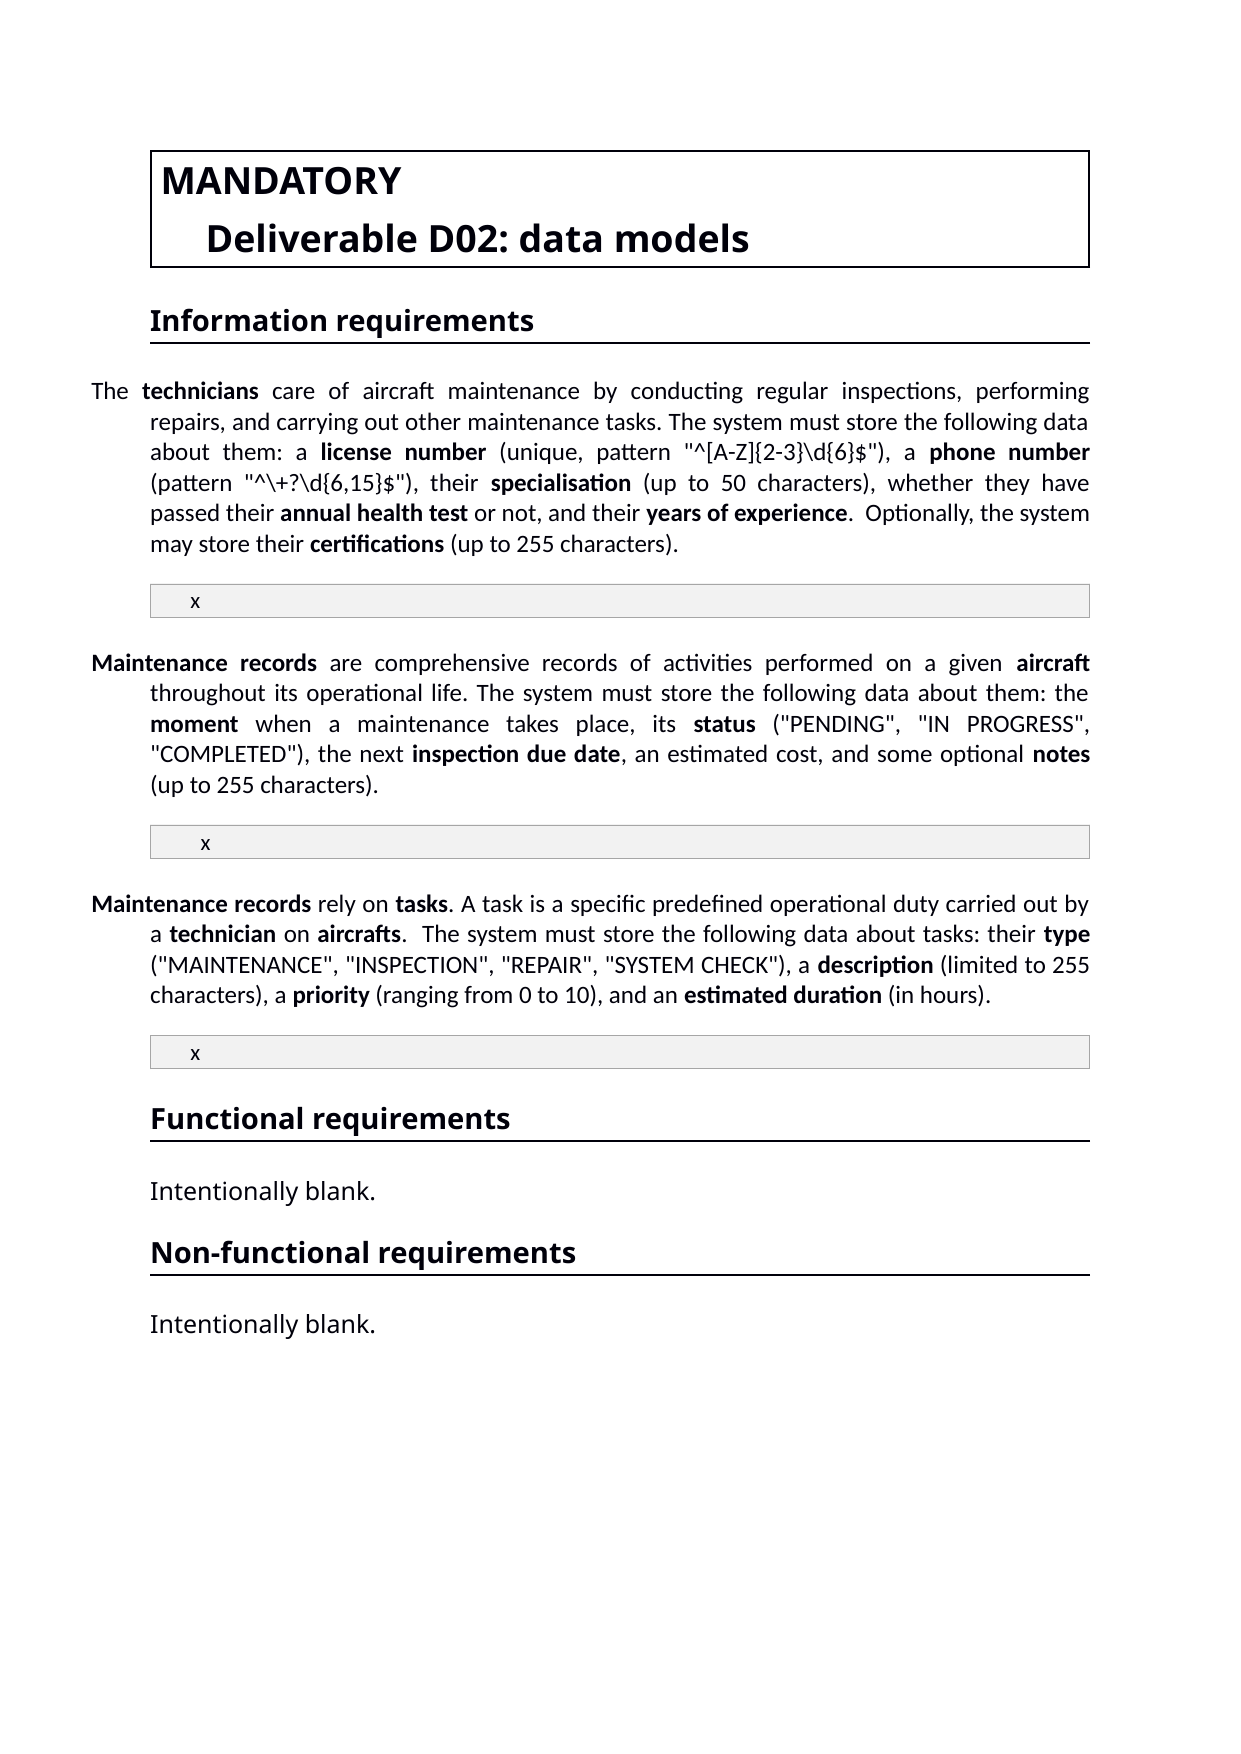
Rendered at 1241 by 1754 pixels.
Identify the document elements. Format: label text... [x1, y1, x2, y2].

subtitle MANDATORY Deliverable D02: data models [152, 152, 1088, 266]
text x [151, 1036, 1089, 1068]
text Intentionally blank. [150, 1307, 1090, 1341]
subtitle Non-functional requirements [150, 1232, 1090, 1274]
subtitle Functional requirements [150, 1098, 1090, 1140]
subtitle Maintenance records are comprehensive records of activities performed on a given aircraft throughout its operational life. The system must store the following data about them: the moment when a maintenance takes place, its status ("PENDING", "IN PROGRESS", "COMPLETED"), the next inspection due date, an estimated cost, and some optional notes (up to 255 characters). [91, 647, 1090, 799]
subtitle Maintenance records rely on tasks. A task is a specific predefined operational duty carried out by a technician on aircrafts. The system must store the following data about tasks: their type ("MAINTENANCE", "INSPECTION", "REPAIR", "SYSTEM CHECK"), a description (limited to 255 characters), a priority (ranging from 0 to 10), and an estimated duration (in hours). [91, 888, 1090, 1010]
subtitle Information requirements [150, 301, 1090, 342]
text Intentionally blank. [150, 1173, 1090, 1207]
text x [151, 585, 1089, 617]
text x [151, 826, 1089, 858]
subtitle The technicians care of aircraft maintenance by conducting regular inspections, performing repairs, and carrying out other maintenance tasks. The system must store the following data about them: a license number (unique, pattern "^[A-Z]{2-3}\d{6}$"), a phone number (pattern "^\+?\d{6,15}$"), their specialisation (up to 50 characters), whether they have passed their annual health test or not, and their years of experience. Optionally, the system may store their certifications (up to 255 characters). [91, 375, 1090, 558]
